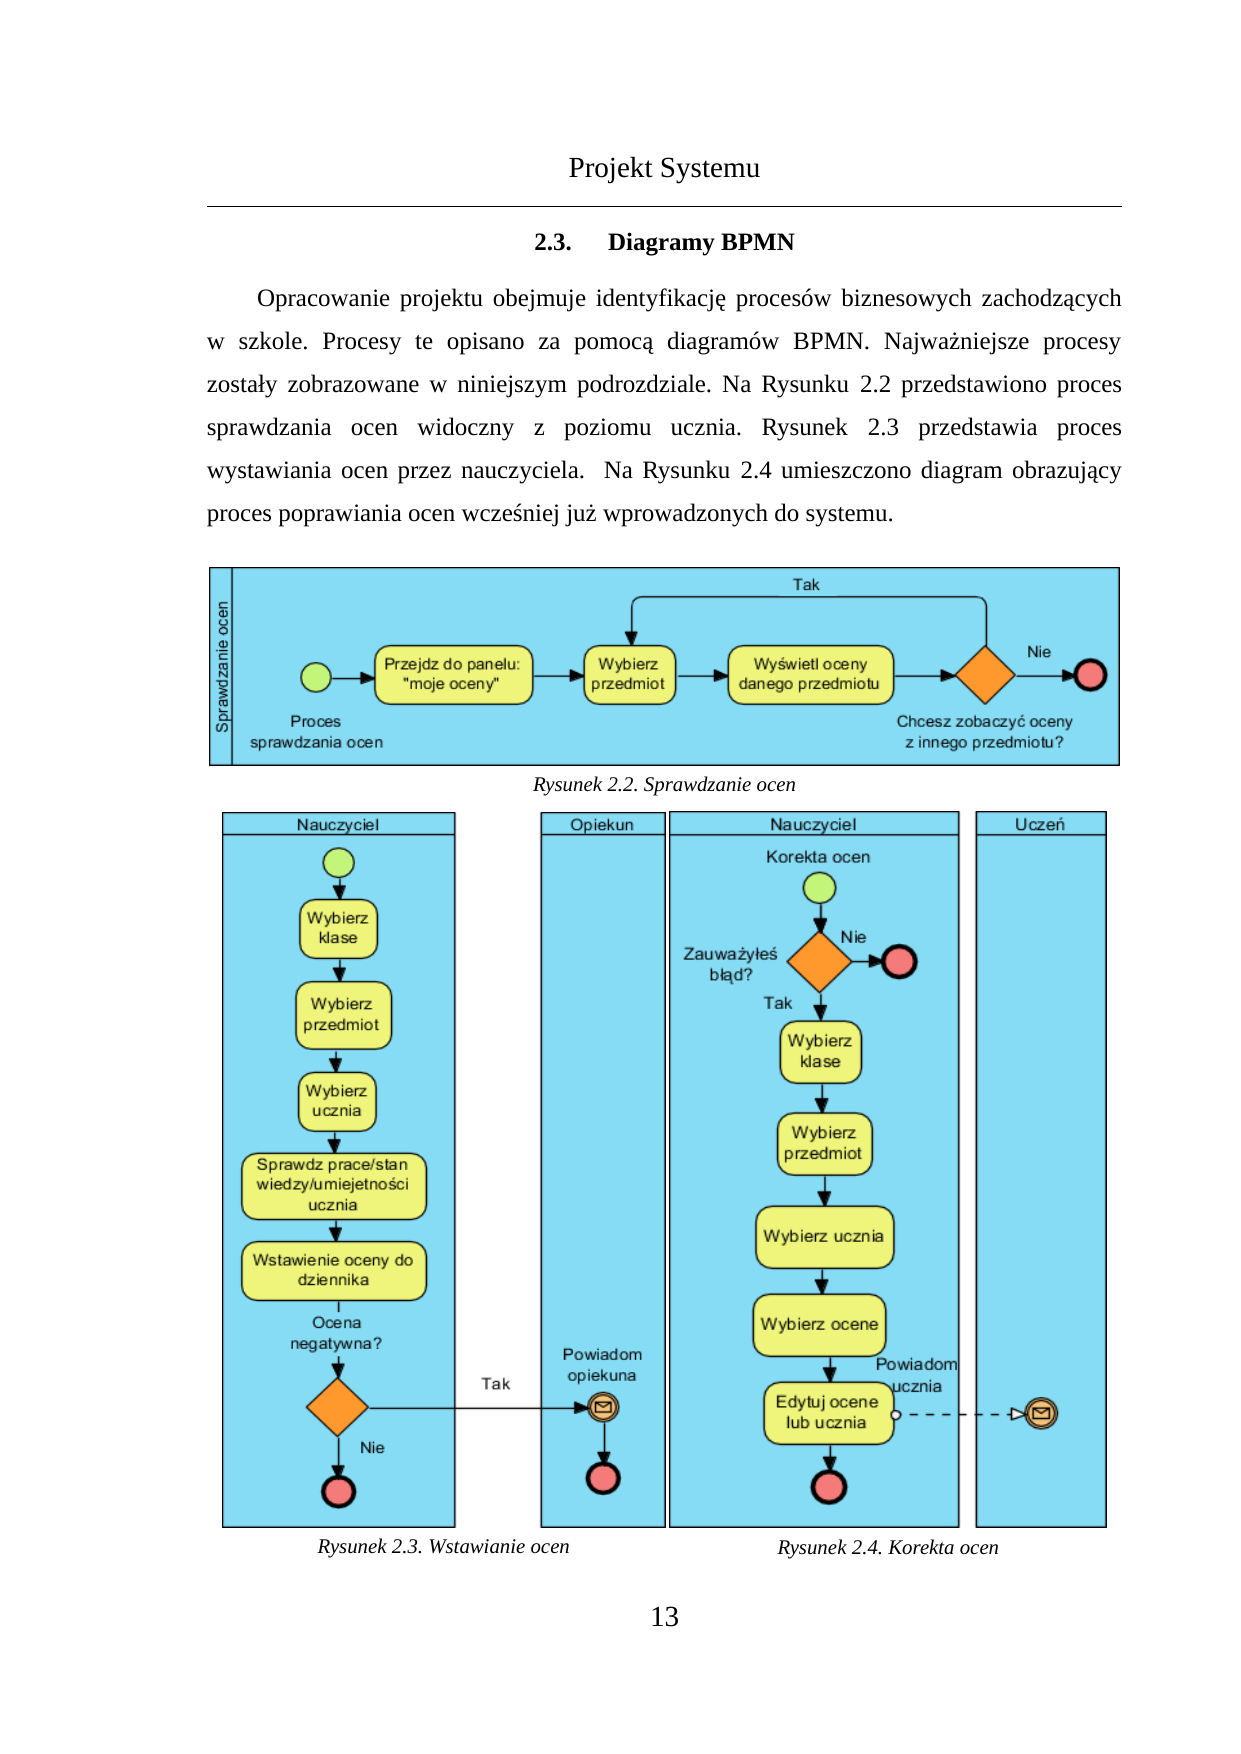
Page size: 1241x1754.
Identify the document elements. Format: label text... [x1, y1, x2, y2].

text Rysunek 2.4. Korekta ocen [667, 809, 1109, 1559]
picture [669, 811, 1107, 1528]
picture [210, 567, 1119, 766]
text Rysunek 2.2. Sprawdzanie ocen [207, 566, 1122, 796]
text Opracowanie projektu obejmuje identyfikację procesów biznesowych zachodzących w szkole. Procesy te opisano za pomocą diagramów BPMN. Najważniejsze procesy zostały zobrazowane w niniejszym podrozdziale. Na Rysunku 2.2 przedstawiono proces sprawdzania ocen widoczny z poziomu ucznia. Rysunek 2.3 przedstawia proces wystawiania ocen przez nauczyciela. Na Rysunku 2.4 umieszczono diagram obrazujący proces poprawiania ocen wcześniej już wprowadzonych do systemu. [207, 283, 1122, 527]
text Rysunek 2.3. Wstawianie ocen [220, 810, 667, 1558]
picture [222, 812, 666, 1528]
subtitle Diagramy BPMN [207, 227, 1122, 256]
